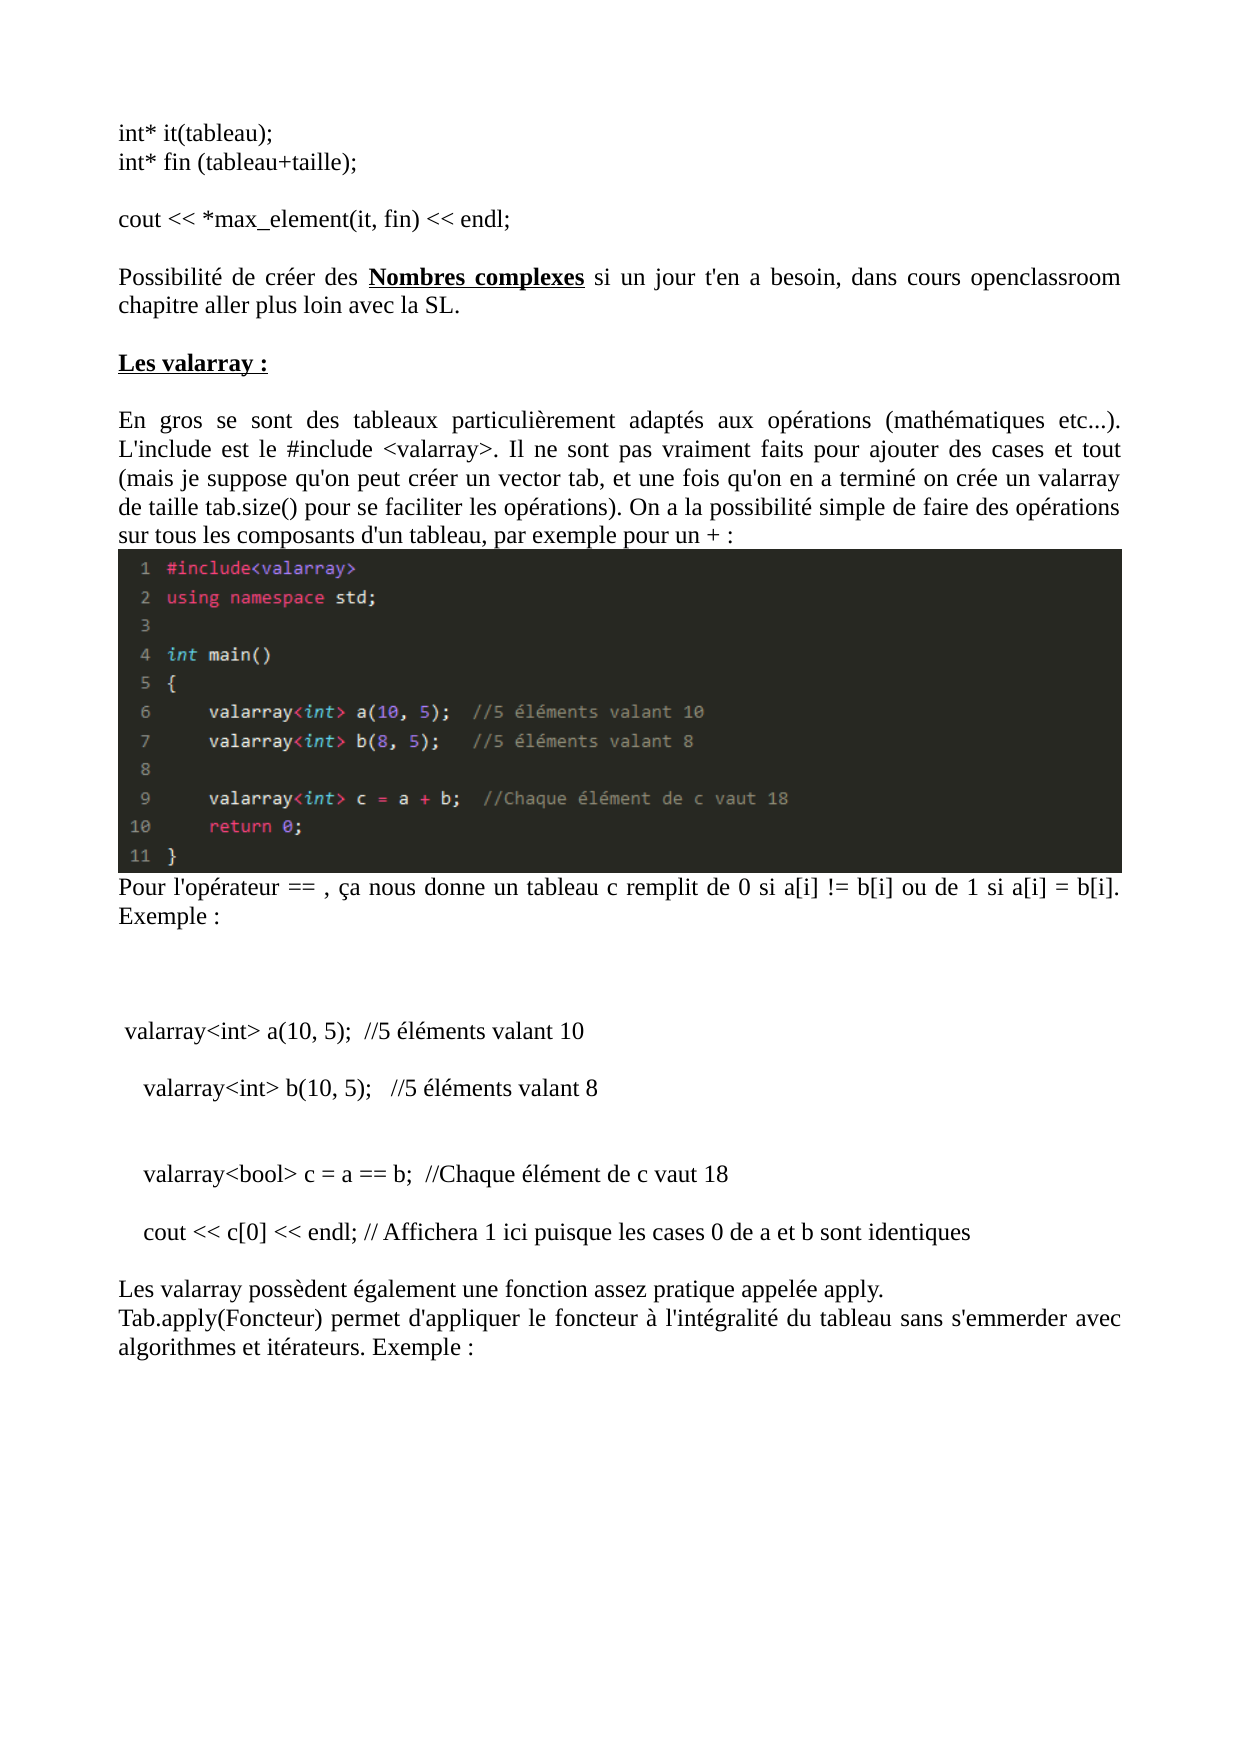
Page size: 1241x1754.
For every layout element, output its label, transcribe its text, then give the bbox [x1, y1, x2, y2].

text valarray<bool> c = a == b; //Chaque élément de c vaut 18 [118, 1159, 1122, 1188]
text int* it(tableau); [118, 118, 1122, 147]
text cout << c[0] << endl; // Affichera 1 ici puisque les cases 0 de a et b sont identiques [118, 1217, 1122, 1246]
text int* fin (tableau+taille); [118, 147, 1122, 176]
text Les valarray : [118, 348, 1122, 377]
text Possibilité de créer des Nombres complexes si un jour t'en a besoin, dans cours openclassroom chapitre aller plus loin avec la SL. [118, 262, 1122, 319]
text Tab.apply(Foncteur) permet d'appliquer le foncteur à l'intégralité du tableau sans s'emmerder avec algorithmes et itérateurs. Exemple : [118, 1303, 1122, 1361]
text cout << *max_element(it, fin) << endl; [118, 204, 1122, 233]
text valarray<int> b(10, 5); //5 éléments valant 8 [118, 1073, 1122, 1102]
text Pour l'opérateur == , ça nous donne un tableau c remplit de 0 si a[i] != b[i] ou de 1 si a[i] = b[i]. Exemple : [118, 873, 1122, 929]
text En gros se sont des tableaux particulièrement adaptés aux opérations (mathématiques etc...). L'include est le #include <valarray>. Il ne sont pas vraiment faits pour ajouter des cases et tout (mais je suppose qu'on peut créer un vector tab, et une fois qu'on en a terminé on crée un valarray de taille tab.size() pour se faciliter les opérations). On a la possibilité simple de faire des opérations sur tous les composants d'un tableau, par exemple pour un + : [118, 406, 1122, 549]
text Les valarray possèdent également une fonction assez pratique appelée apply. [118, 1274, 1122, 1303]
text valarray<int> a(10, 5); //5 éléments valant 10 [118, 1016, 1122, 1044]
